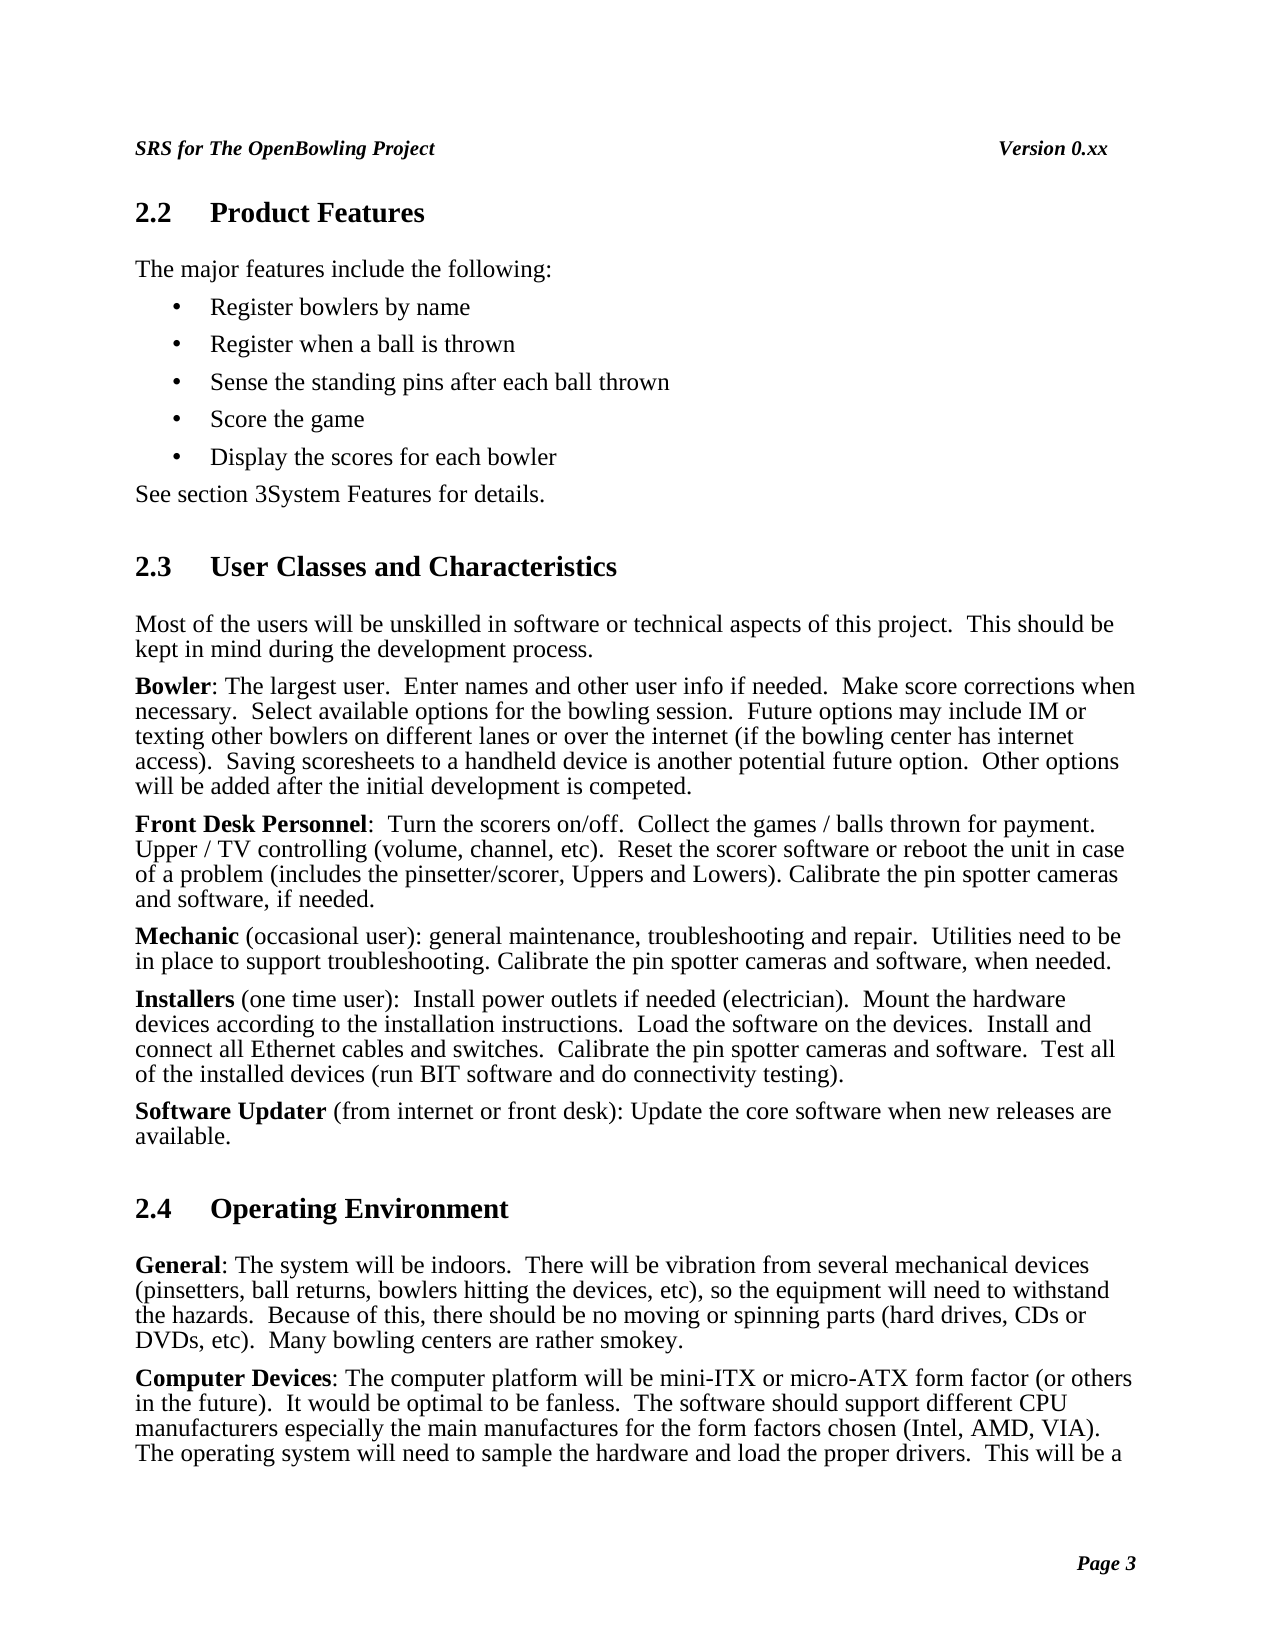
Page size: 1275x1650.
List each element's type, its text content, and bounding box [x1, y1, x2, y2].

text Installers (one time user): Install power outlets if needed (electrician). Mount the hardware devices according to the installation instructions. Load the software on the devices. Install and connect all Ethernet cables and switches. Calibrate the pin spotter cameras and software. Test all of the installed devices (run BIT software and do connectivity testing). [135, 987, 1140, 1087]
text The major features include the following: [135, 258, 1140, 283]
text Mechanic (occasional user): general maintenance, troubleshooting and repair. Utilities need to be in place to support troubleshooting. Calibrate the pin spotter cameras and software, when needed. [135, 924, 1140, 974]
text General: The system will be indoors. There will be vibration from several mechanical devices (pinsetters, ball returns, bowlers hitting the devices, etc), so the equipment will need to withstand the hazards. Because of this, there should be no moving or spinning parts (hard drives, CDs or DVDs, etc). Many bowling centers are rather smokey. [135, 1254, 1140, 1354]
list Display the scores for each bowler [172, 445, 1140, 470]
text Software Updater (from internet or front desk): Update the core software when new releases are available. [135, 1099, 1140, 1149]
list Sense the standing pins after each ball thrown [172, 370, 1140, 395]
list Score the game [172, 408, 1140, 433]
text Computer Devices: The computer platform will be mini-ITX or micro-ATX form factor (or others in the future). It would be optimal to be fanless. The software should support different CPU manufacturers especially the main manufactures for the form factors chosen (Intel, AMD, VIA). The operating system will need to sample the hardware and load the proper drivers. This will be a [135, 1366, 1140, 1466]
subtitle User Classes and Characteristics [135, 549, 1140, 583]
text Front Desk Personnel: Turn the scorers on/off. Collect the games / balls thrown for payment. Upper / TV controlling (volume, channel, etc). Reset the scorer software or reboot the unit in case of a problem (includes the pinsetter/scorer, Uppers and Lowers). Calibrate the pin spotter cameras and software, if needed. [135, 812, 1140, 912]
text See section 3.System Features for details. [135, 483, 1140, 508]
text Most of the users will be unskilled in software or technical aspects of this project. This should be kept in mind during the development process. [135, 612, 1140, 662]
text Bowler: The largest user. Enter names and other user info if needed. Make score corrections when necessary. Select available options for the bowling session. Future options may include IM or texting other bowlers on different lanes or over the internet (if the bowling center has internet access). Saving scoresheets to a handheld device is another potential future option. Other options will be added after the initial development is competed. [135, 674, 1140, 799]
subtitle Product Features [135, 195, 1140, 228]
list Register when a ball is thrown [172, 333, 1140, 358]
list Register bowlers by name [172, 295, 1140, 320]
subtitle Operating Environment [135, 1191, 1140, 1225]
